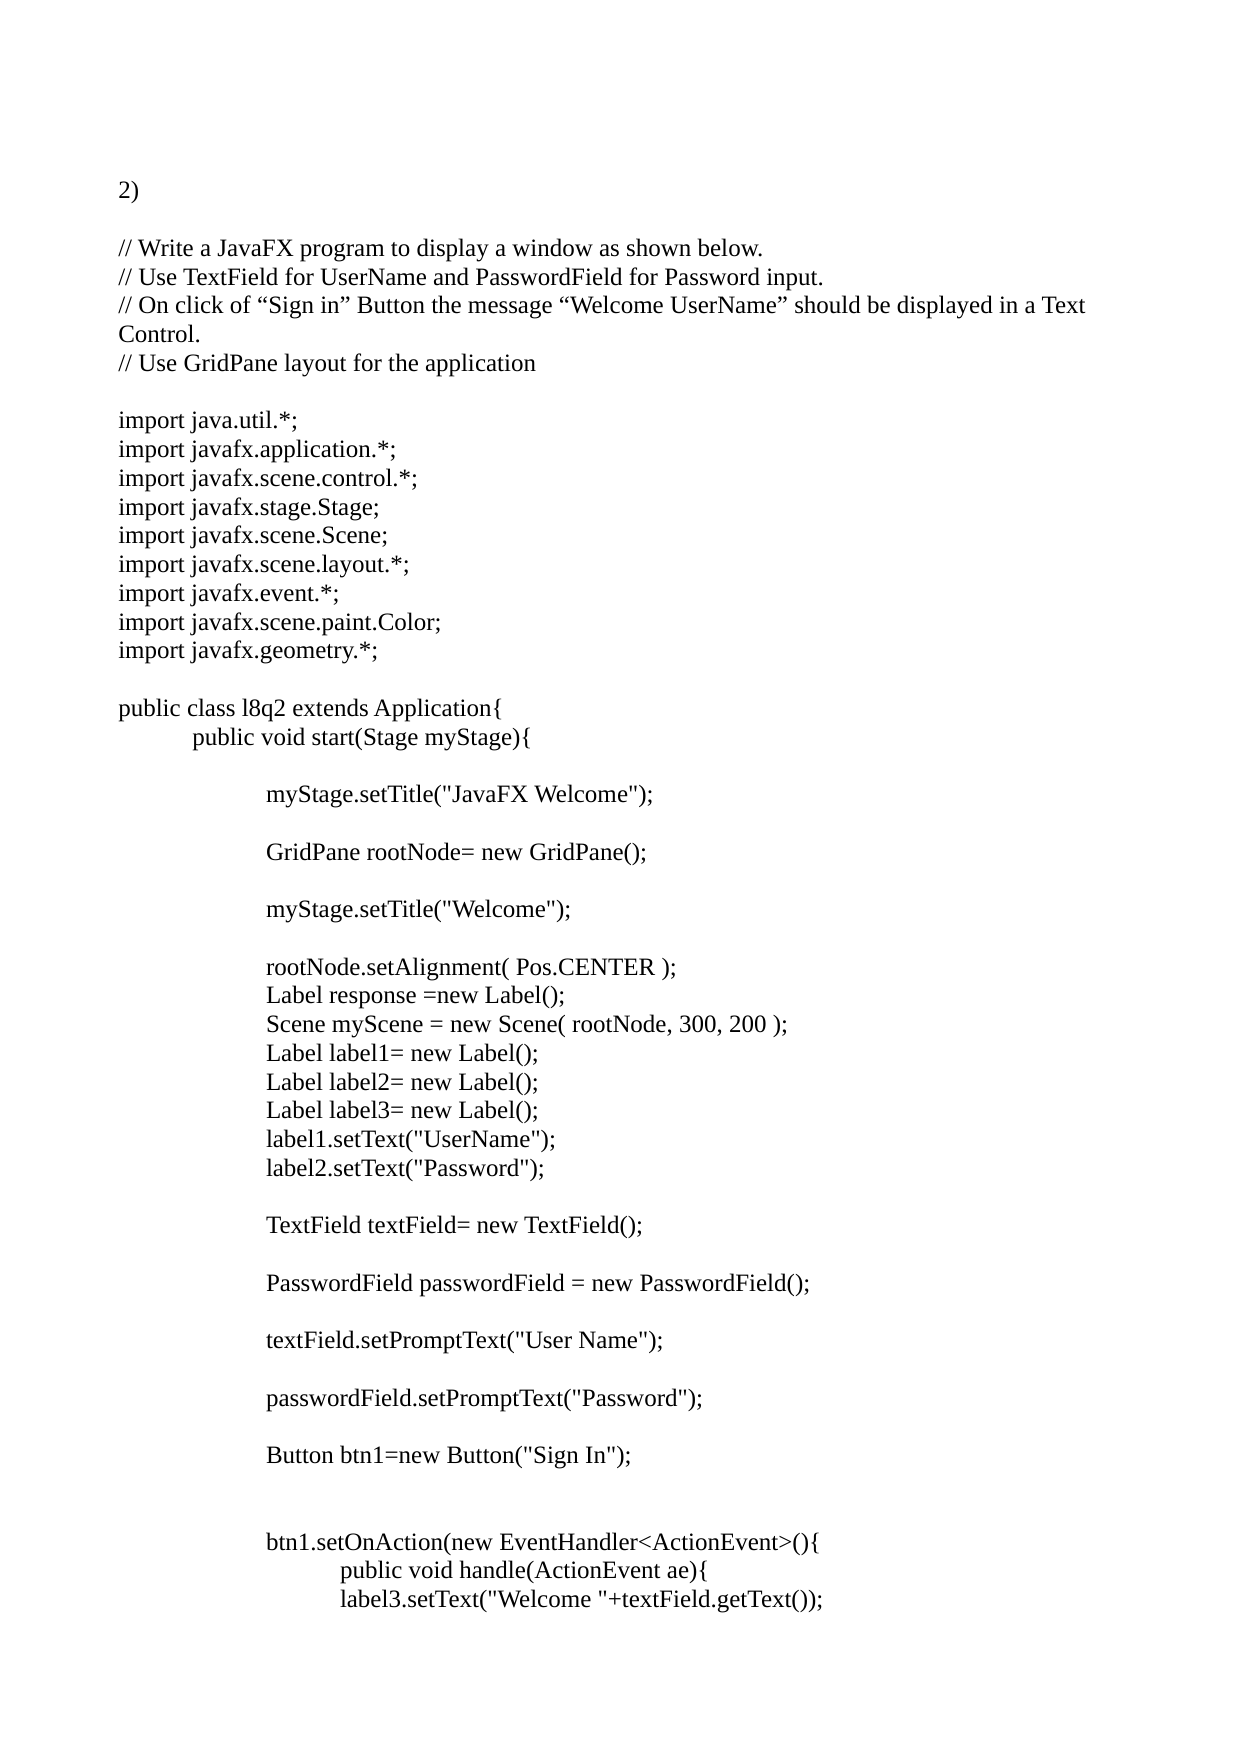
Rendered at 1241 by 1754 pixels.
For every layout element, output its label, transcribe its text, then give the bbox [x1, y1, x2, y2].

text import javafx.application.*; [118, 434, 1122, 463]
text public class l8q2 extends Application{ [118, 693, 1122, 722]
text public void start(Stage myStage){ [118, 722, 1122, 751]
text import java.util.*; [118, 406, 1122, 434]
text // Use GridPane layout for the application [118, 348, 1122, 377]
text // Write a JavaFX program to display a window as shown below. [118, 233, 1122, 262]
text 2) [118, 176, 1122, 204]
text // On click of “Sign in” Button the message “Welcome UserName” should be displayed in a Text Control. [118, 291, 1122, 348]
text rootNode.setAlignment( Pos.CENTER ); [118, 952, 1122, 981]
text myStage.setTitle("JavaFX Welcome"); [118, 779, 1122, 808]
text import javafx.scene.layout.*; [118, 549, 1122, 578]
text import javafx.event.*; [118, 578, 1122, 607]
text label3.setText("Welcome "+textField.getText()); [118, 1584, 1122, 1613]
text import javafx.scene.Scene; [118, 521, 1122, 549]
text passwordField.setPromptText("Password"); [118, 1383, 1122, 1412]
text label1.setText("UserName"); [118, 1124, 1122, 1153]
text Button btn1=new Button("Sign In"); [118, 1441, 1122, 1469]
text Label label2= new Label(); [118, 1067, 1122, 1096]
text TextField textField= new TextField(); [118, 1211, 1122, 1239]
text import javafx.scene.paint.Color; [118, 607, 1122, 636]
text myStage.setTitle("Welcome"); [118, 894, 1122, 923]
text Label label3= new Label(); [118, 1096, 1122, 1124]
text import javafx.stage.Stage; [118, 492, 1122, 521]
text Scene myScene = new Scene( rootNode, 300, 200 ); [118, 1009, 1122, 1038]
text Label label1= new Label(); [118, 1038, 1122, 1067]
text label2.setText("Password"); [118, 1153, 1122, 1182]
text GridPane rootNode= new GridPane(); [118, 837, 1122, 866]
text import javafx.geometry.*; [118, 636, 1122, 664]
text // Use TextField for UserName and PasswordField for Password input. [118, 262, 1122, 291]
text textField.setPromptText("User Name"); [118, 1326, 1122, 1354]
text public void handle(ActionEvent ae){ [118, 1556, 1122, 1584]
text Label response =new Label(); [118, 981, 1122, 1009]
text import javafx.scene.control.*; [118, 463, 1122, 492]
text btn1.setOnAction(new EventHandler<ActionEvent>(){ [118, 1527, 1122, 1556]
text PasswordField passwordField = new PasswordField(); [118, 1268, 1122, 1297]
